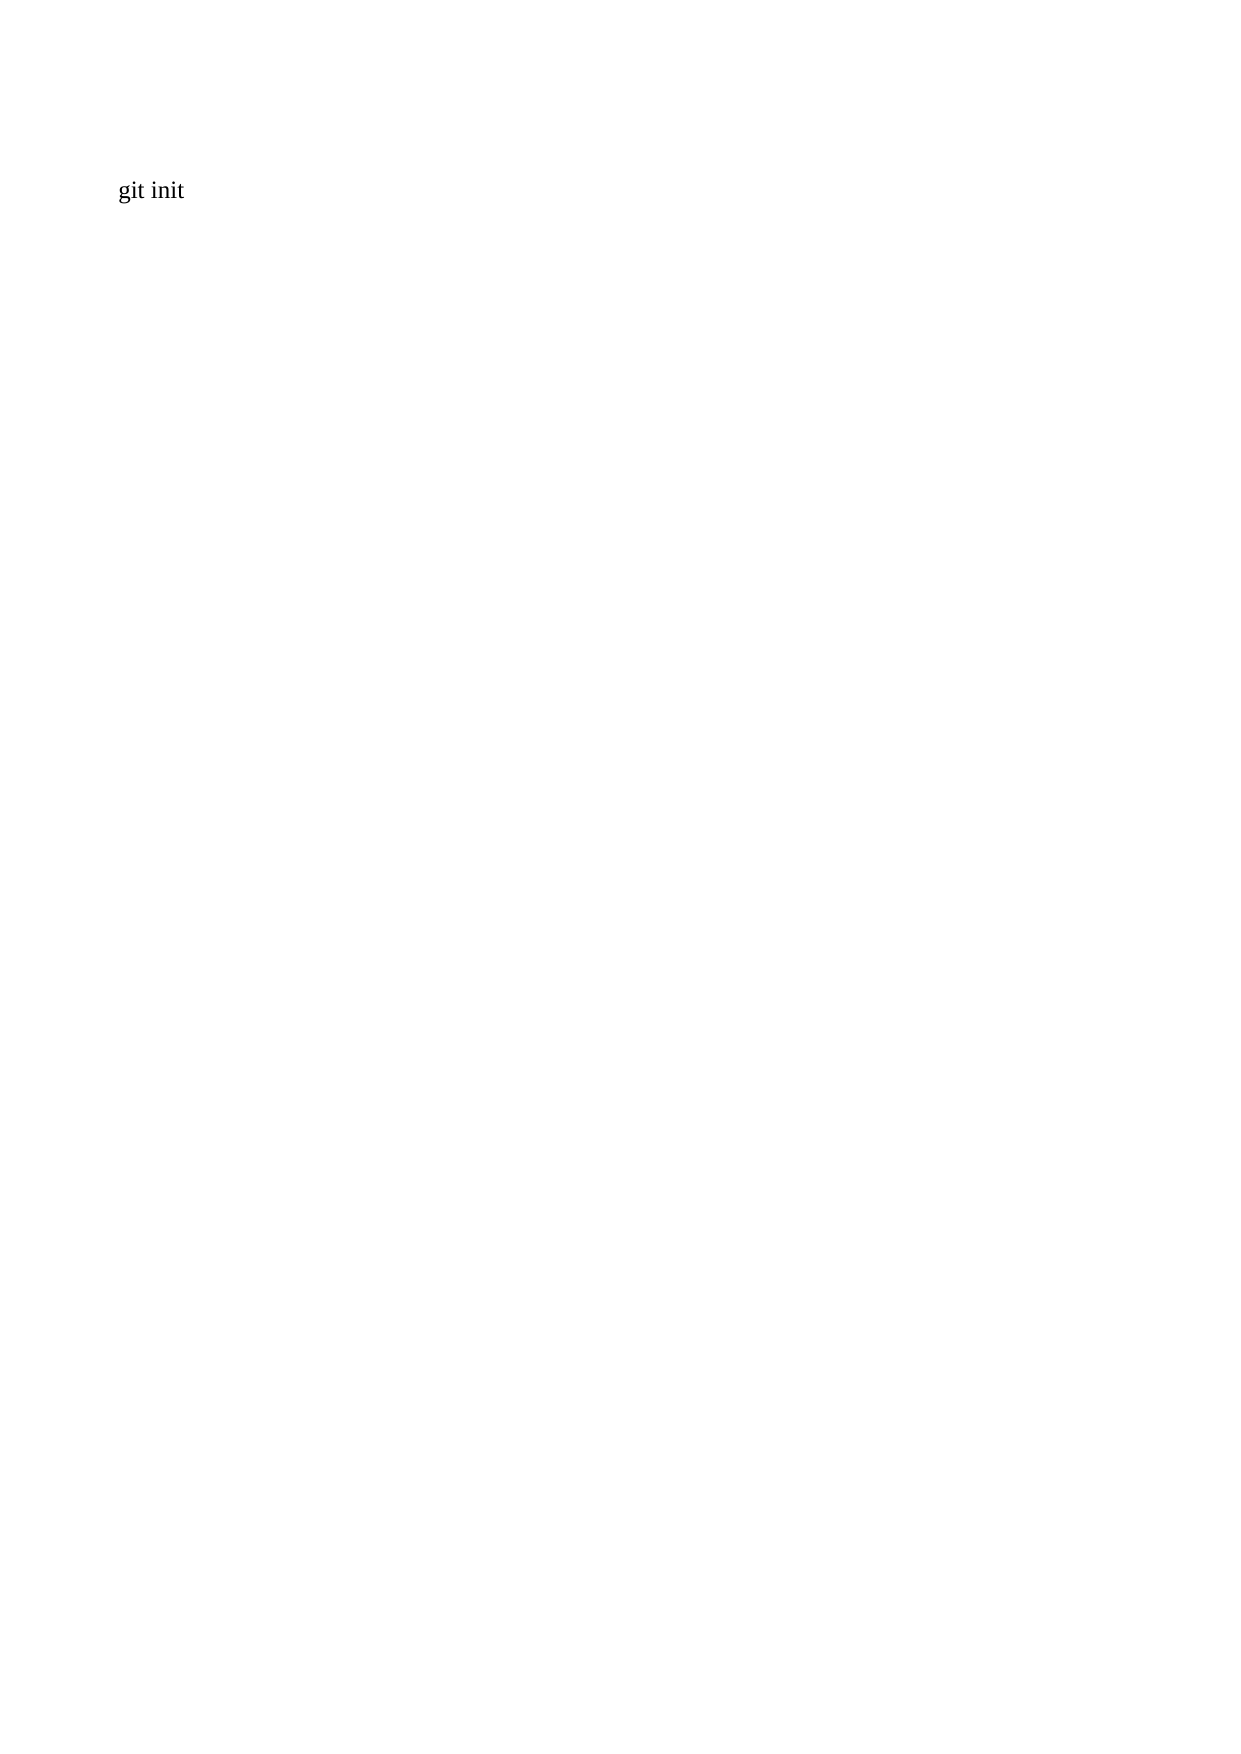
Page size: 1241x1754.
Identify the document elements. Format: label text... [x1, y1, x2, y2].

text git init [118, 176, 1122, 204]
